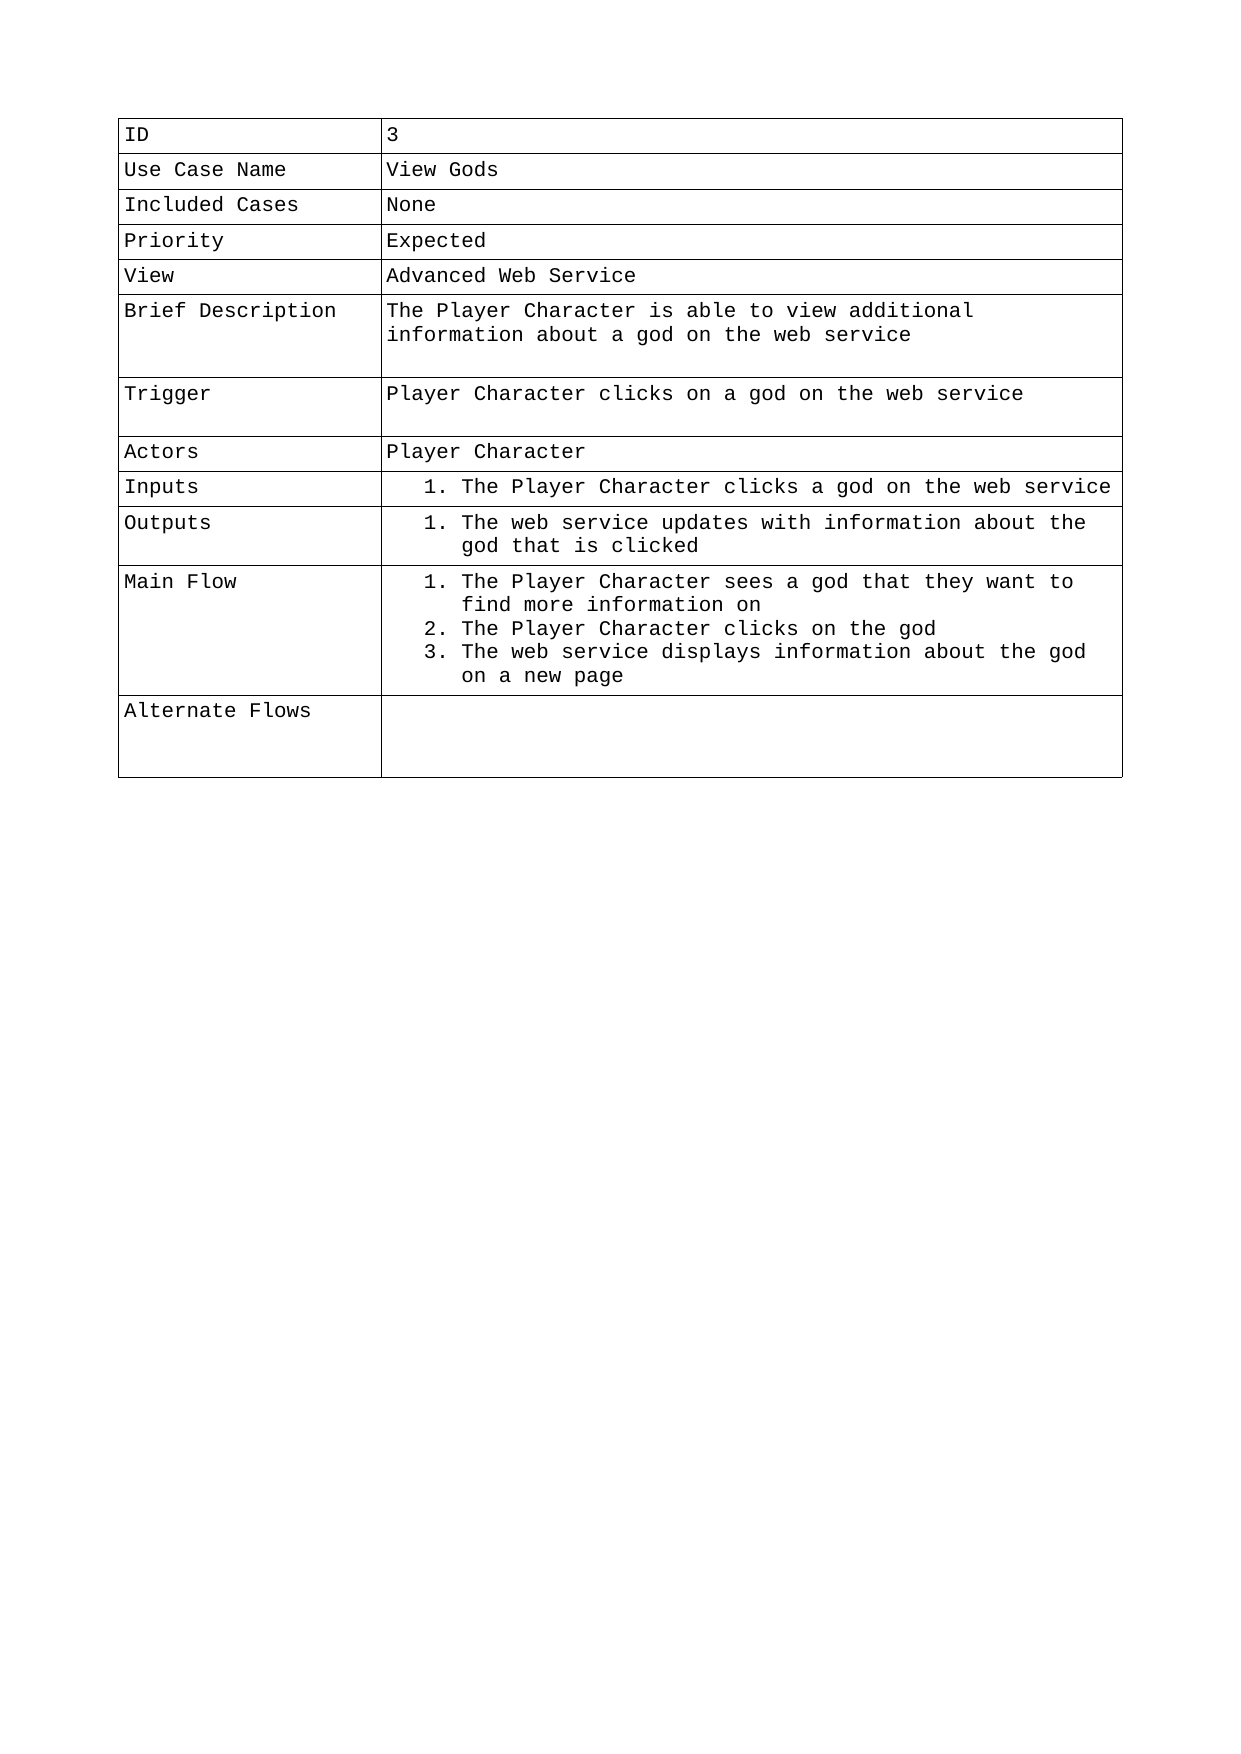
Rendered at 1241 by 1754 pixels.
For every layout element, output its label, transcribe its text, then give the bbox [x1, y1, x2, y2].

table_cell Outputs [119, 507, 381, 565]
table_cell Priority [119, 225, 381, 259]
table_cell View [119, 260, 381, 294]
table_header ID [119, 119, 381, 153]
table_cell Use Case Name [119, 154, 381, 188]
table_cell None [382, 190, 1122, 224]
table_cell Brief Description [119, 295, 381, 377]
table_header 3 [382, 119, 1122, 153]
table_cell Player Character [382, 437, 1122, 471]
table_cell The web service updates with information about the god that is clicked [382, 507, 1122, 565]
table_cell [382, 696, 1122, 777]
table_cell Actors [119, 437, 381, 471]
table_cell Trigger [119, 378, 381, 436]
table_cell Inputs [119, 472, 381, 506]
table_cell View Gods [382, 154, 1122, 188]
table_cell Advanced Web Service [382, 260, 1122, 294]
table_cell The Player Character clicks a god on the web service [382, 472, 1122, 506]
table_cell Expected [382, 225, 1122, 259]
table_cell Alternate Flows [119, 696, 381, 777]
table_cell Player Character clicks on a god on the web service [382, 378, 1122, 436]
table_cell The Player Character is able to view additional information about a god on the web service [382, 295, 1122, 377]
table_cell The Player Character sees a god that they want to find more information on The Player Character clicks on the god The web service displays information about the god on a new page [382, 566, 1122, 694]
table_cell Main Flow [119, 566, 381, 694]
table_cell Included Cases [119, 190, 381, 224]
